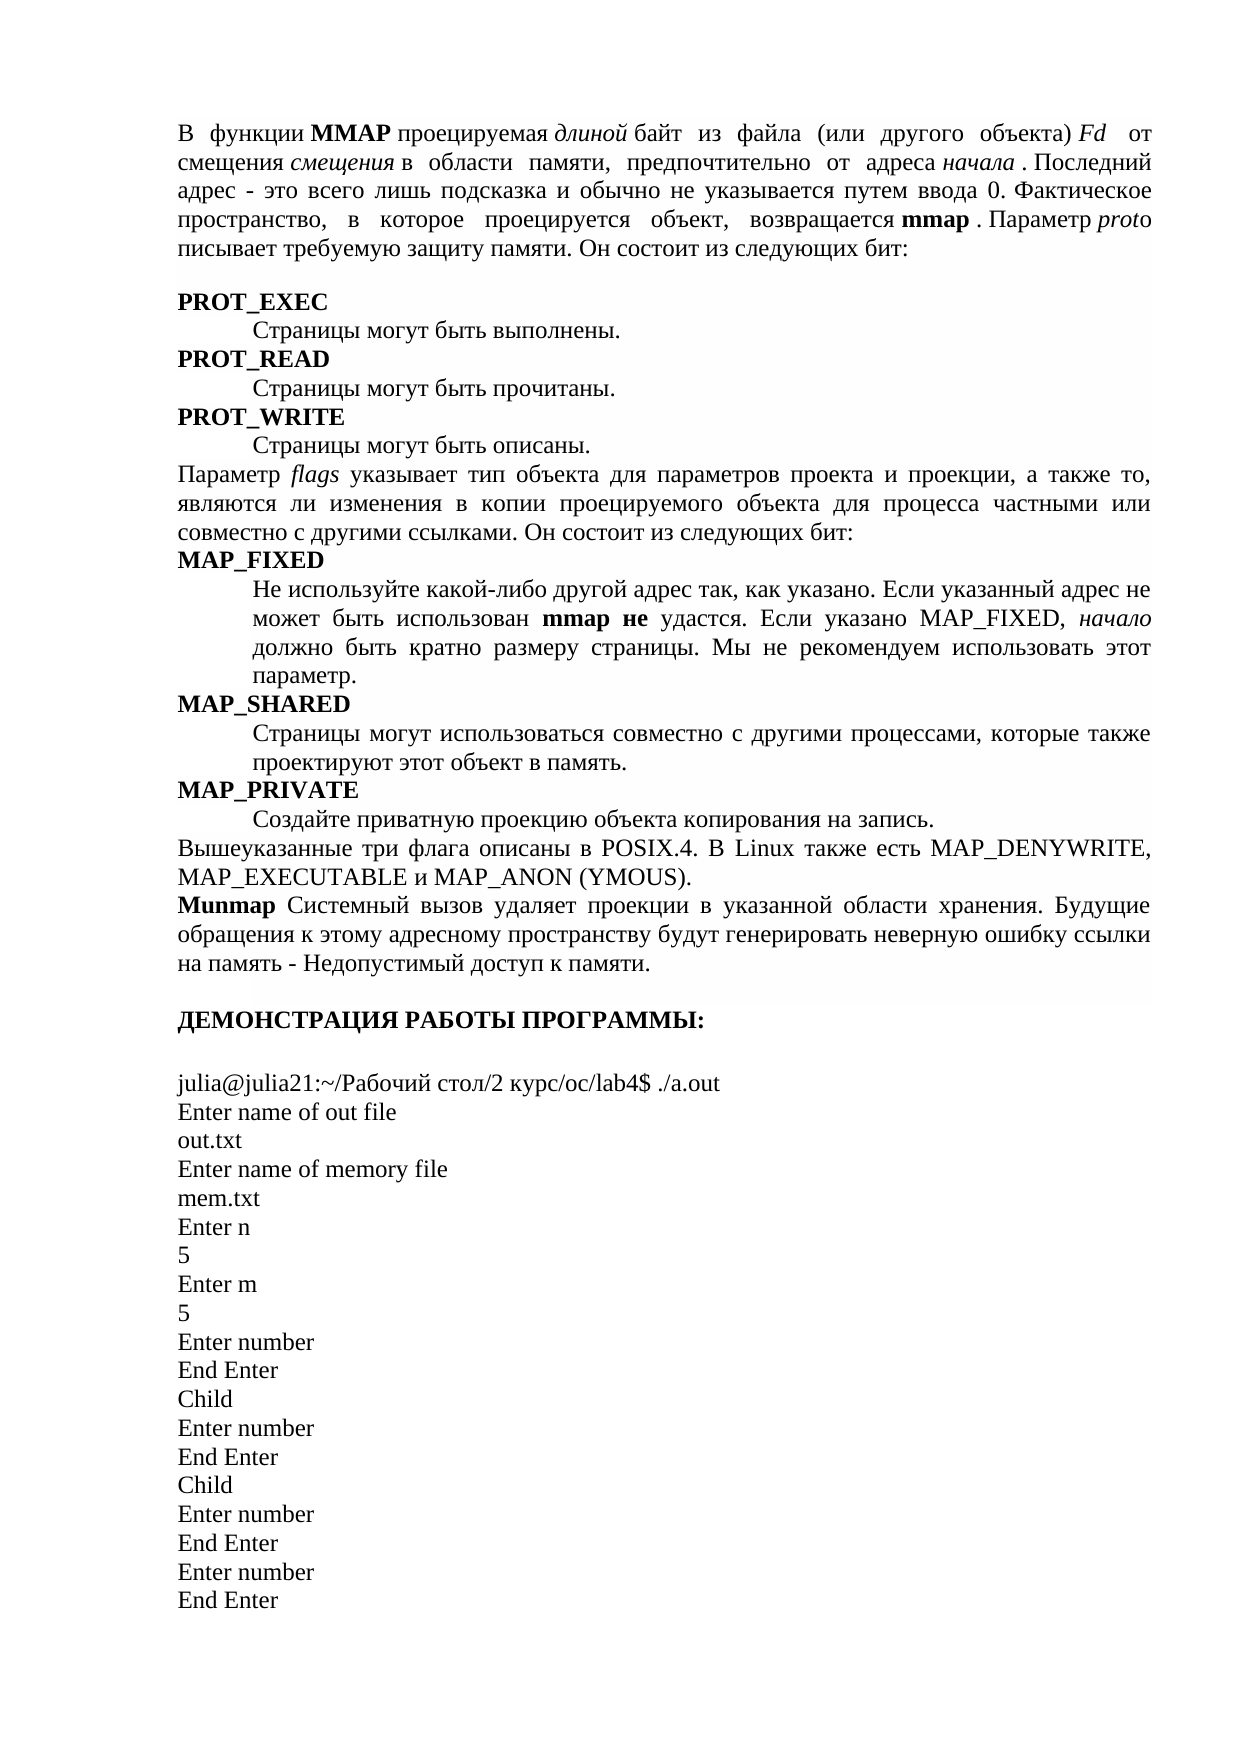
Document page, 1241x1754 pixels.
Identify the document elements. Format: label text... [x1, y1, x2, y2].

text PROT_READ [177, 344, 1152, 373]
text julia@julia21:~/Рабочий стол/2 курс/ос/lab4$ ./a.out [177, 1068, 1152, 1097]
text Не используйте какой-либо другой адрес так, как указано. Если указанный адрес не может быть использован mmap не удастся. Если указано MAP_FIXED, начало должно быть кратно размеру страницы. Мы не рекомендуем использовать этот параметр. [252, 574, 1152, 689]
text Enter name of out file [177, 1097, 1152, 1125]
text Вышеуказанные три флага описаны в POSIX.4. В Linux также есть MAP_DENYWRITE, MAP_EXECUTABLE и MAP_ANON (YMOUS). [177, 833, 1152, 891]
text MAP_FIXED [177, 546, 1152, 574]
text out.txt [177, 1125, 1152, 1154]
text PROT_WRITE [177, 402, 1152, 431]
text Enter m [177, 1269, 1152, 1298]
text mem.txt [177, 1183, 1152, 1212]
text Child [177, 1384, 1152, 1413]
text 5 [177, 1240, 1152, 1269]
text Enter n [177, 1212, 1152, 1240]
text Enter number [177, 1413, 1152, 1442]
text MAP_PRIVATE [177, 776, 1152, 804]
text MAP_SHARED [177, 689, 1152, 718]
text Munmap Системный вызов удаляет проекции в указанной области хранения. Будущие обращения к этому адресному пространству будут генерировать неверную ошибку ссылки на память - Недопустимый доступ к памяти. [177, 891, 1152, 977]
text В функции MMAP проецируемая длиной байт из файла (или другого объекта) Fd от смещения смещения в области памяти, предпочтительно от адреса начала . Последний адрес - это всего лишь подсказка и обычно не указывается путем ввода 0. Фактическое пространство, в которое проецируется объект, возвращается mmap . Параметр protо писывает требуемую защиту памяти. Он состоит из следующих бит: [177, 118, 1152, 262]
text Child [177, 1470, 1152, 1499]
text 5 [177, 1298, 1152, 1327]
text Enter number [177, 1499, 1152, 1528]
text End Enter [177, 1442, 1152, 1470]
text ДЕМОНСТРАЦИЯ РАБОТЫ ПРОГРАММЫ: [177, 1006, 1152, 1034]
text Enter number [177, 1327, 1152, 1355]
text Страницы могут быть описаны. [252, 431, 1152, 459]
text End Enter [177, 1355, 1152, 1384]
text Страницы могут быть прочитаны. [252, 373, 1152, 402]
text Создайте приватную проекцию объекта копирования на запись. [252, 804, 1152, 833]
text Enter name of memory file [177, 1154, 1152, 1183]
text Страницы могут быть выполнены. [252, 316, 1152, 344]
text PROT_EXEC [177, 287, 1152, 316]
text Enter number [177, 1557, 1152, 1585]
text Страницы могут использоваться совместно с другими процессами, которые также проектируют этот объект в память. [252, 718, 1152, 776]
text End Enter [177, 1585, 1152, 1614]
text Параметр flags указывает тип объекта для параметров проекта и проекции, а также то, являются ли изменения в копии проецируемого объекта для процесса частными или совместно с другими ссылками. Он состоит из следующих бит: [177, 459, 1152, 546]
text End Enter [177, 1528, 1152, 1557]
